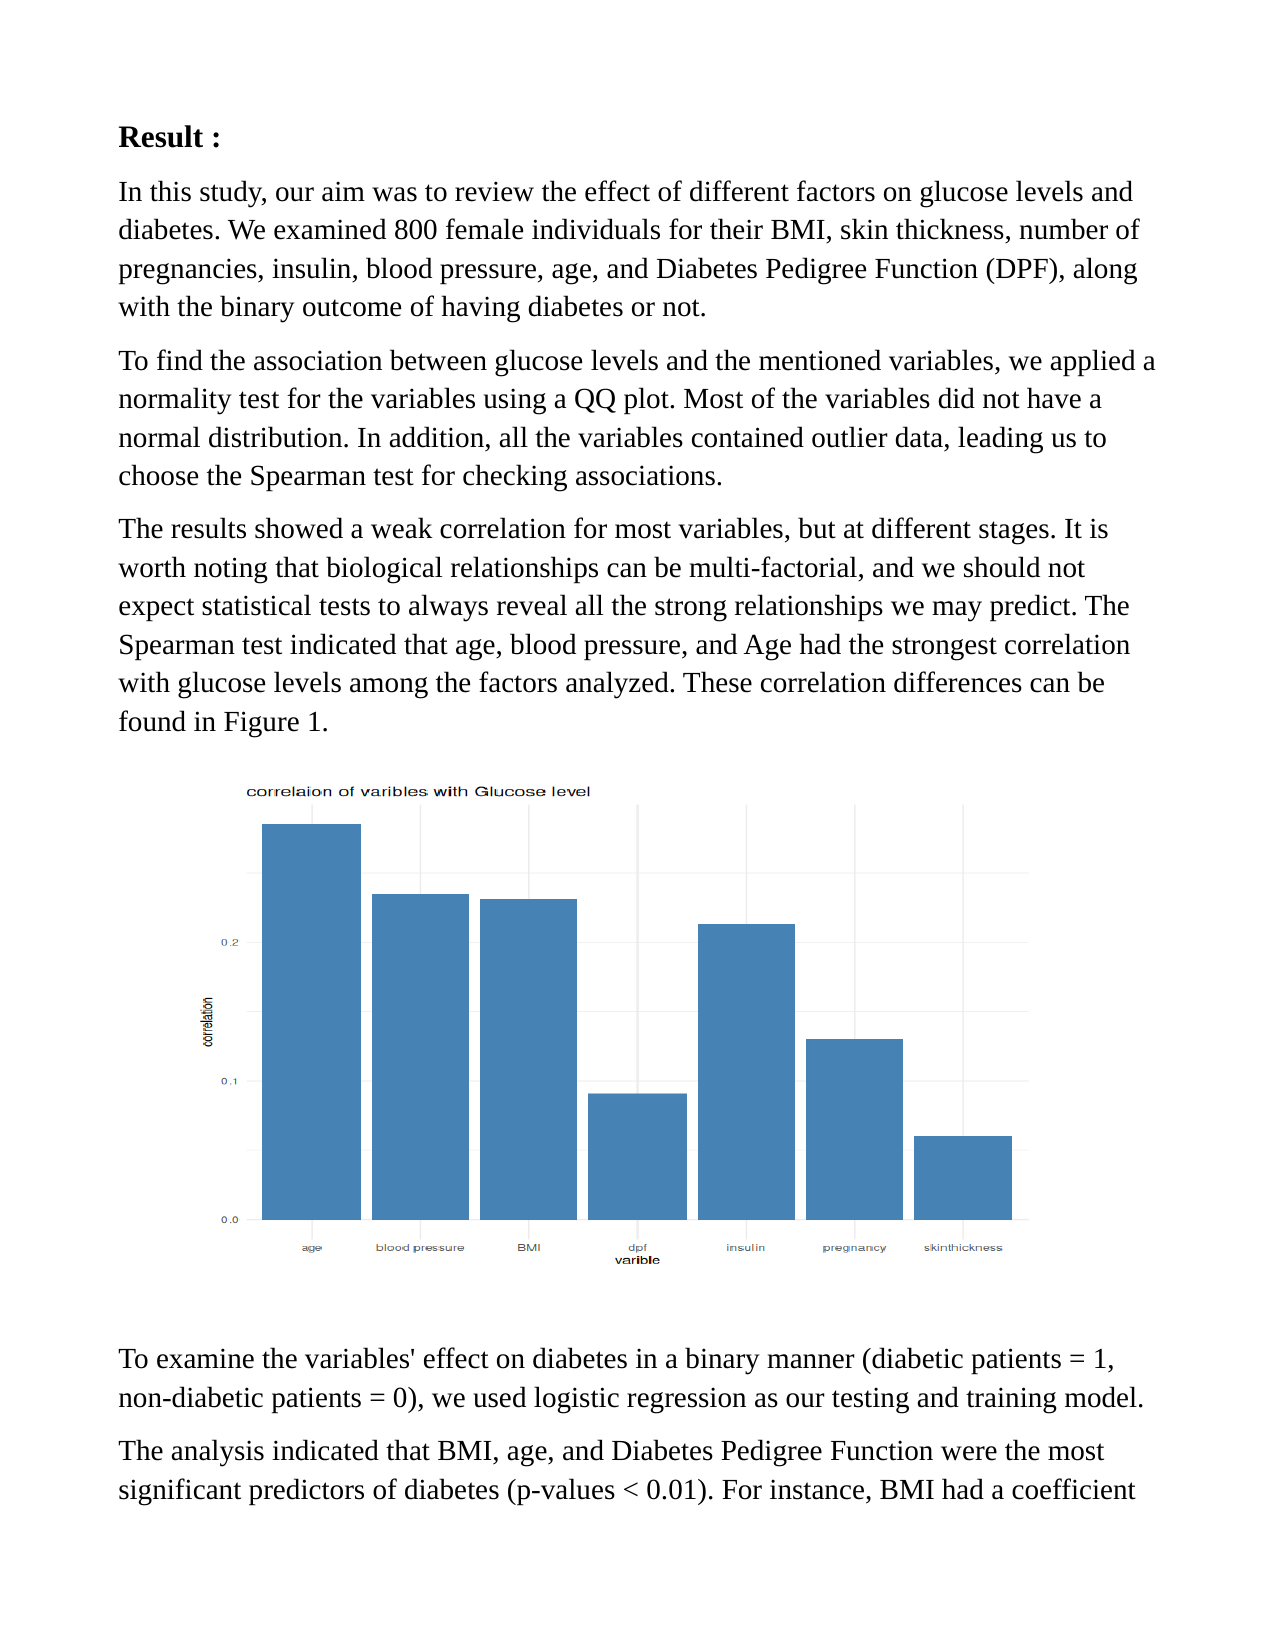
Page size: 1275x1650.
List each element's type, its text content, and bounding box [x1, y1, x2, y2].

text Result : [118, 118, 1157, 154]
text The results showed a weak correlation for most variables, but at different stages. It is worth noting that biological relationships can be multi-factorial, and we should not expect statistical tests to always reveal all the strong relationships we may predict. The Spearman test indicated that age, blood pressure, and Age had the strongest correlation with glucose levels among the factors analyzed. These correlation differences can be found in Figure 1. [118, 511, 1157, 738]
text The analysis indicated that BMI, age, and Diabetes Pedigree Function were the most significant predictors of diabetes (p-values < 0.01). For instance, BMI had a coefficient [118, 1433, 1157, 1505]
picture [193, 781, 1037, 1272]
text To find the association between glucose levels and the mentioned variables, we applied a normality test for the variables using a QQ plot. Most of the variables did not have a normal distribution. In addition, all the variables contained outlier data, leading us to choose the Spearman test for checking associations. [118, 343, 1157, 492]
text To examine the variables' effect on diabetes in a binary manner (diabetic patients = 1, non-diabetic patients = 0), we used logistic regression as our testing and training model. [118, 1342, 1157, 1414]
text In this study, our aim was to review the effect of different factors on glucose levels and diabetes. We examined 800 female individuals for their BMI, skin thickness, number of pregnancies, insulin, blood pressure, age, and Diabetes Pedigree Function (DPF), along with the binary outcome of having diabetes or not. [118, 174, 1157, 323]
